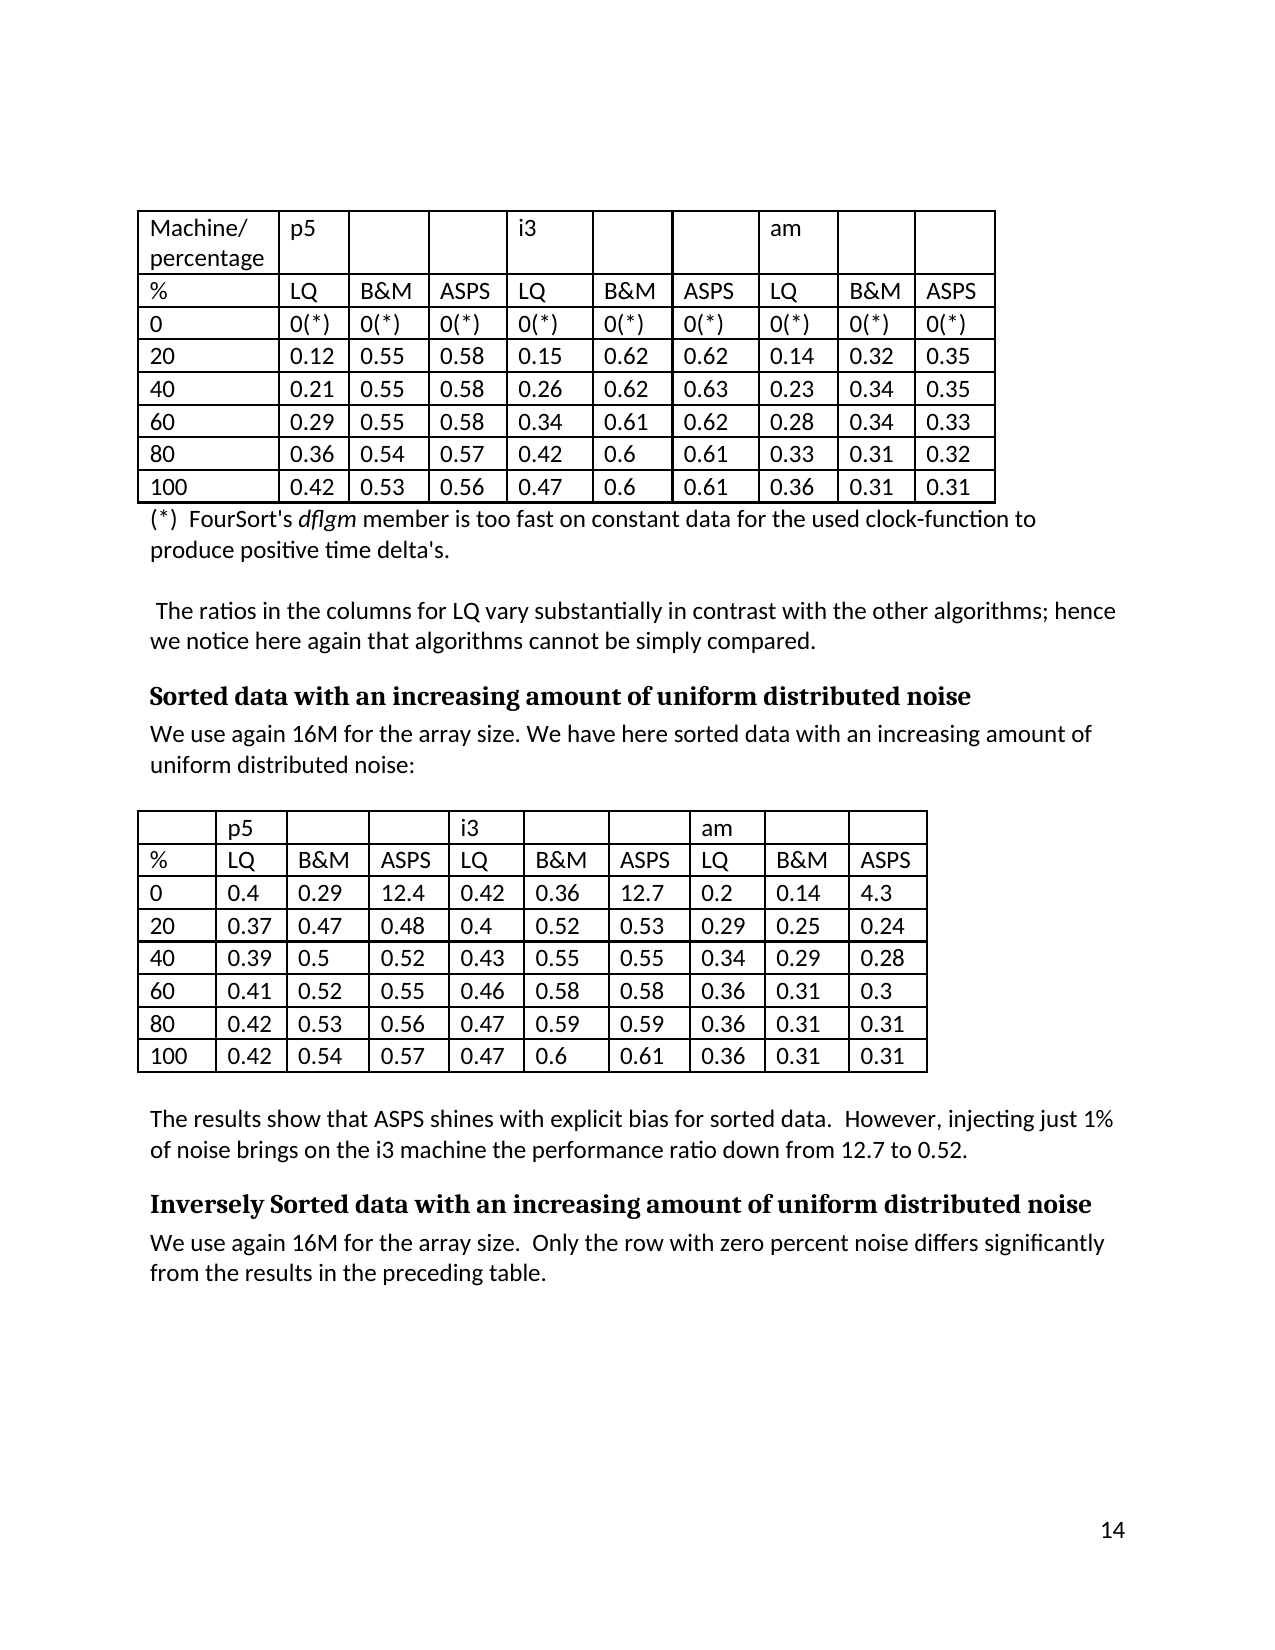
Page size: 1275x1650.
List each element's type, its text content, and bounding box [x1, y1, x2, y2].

table_cell 80 [139, 438, 278, 469]
text The results show that ASPS shines with explicit bias for sorted data. However, injecting just 1% of noise brings on the i3 machine the performance ratio down from 12.7 to 0.52. [150, 1103, 1125, 1164]
table_cell 0.31 [916, 471, 994, 501]
table_cell 0.57 [370, 1040, 448, 1071]
table_cell B&M [594, 275, 671, 306]
table_cell LQ [760, 275, 837, 306]
table_cell 12.7 [610, 877, 689, 908]
table_cell ASPS [610, 845, 689, 875]
table_cell 40 [139, 373, 278, 403]
table_cell 0(*) [594, 308, 671, 338]
table_cell 0.62 [594, 373, 671, 403]
table_cell 0.42 [450, 877, 523, 908]
table_cell 0.55 [350, 373, 428, 403]
table_cell 0.58 [430, 406, 506, 436]
table_cell 0.28 [760, 406, 837, 436]
text We use again 16M for the array size. Only the row with zero percent noise differs significantly from the results in the preceding table. [150, 1227, 1125, 1288]
table_cell 0.47 [450, 1008, 523, 1038]
table_header [350, 212, 428, 273]
table_cell 0.56 [370, 1008, 448, 1038]
table_header i3 [508, 212, 592, 273]
table_cell 0.47 [508, 471, 592, 501]
table_cell 0.48 [370, 910, 448, 940]
table_cell 80 [139, 1008, 215, 1038]
table_cell 0.59 [525, 1008, 608, 1038]
table_cell 0.62 [674, 340, 758, 371]
table_cell 0.62 [674, 406, 758, 436]
text (*) FourSort's dflgm member is too fast on constant data for the used clock-function to produce positive time delta's. [150, 503, 1125, 564]
table_cell 0(*) [916, 308, 994, 338]
table_cell 0.61 [610, 1040, 689, 1071]
table_cell LQ [450, 845, 523, 875]
table_cell 0.55 [350, 406, 428, 436]
table_cell 0.34 [839, 406, 914, 436]
table_cell 0.21 [280, 373, 348, 403]
table_cell 0.47 [288, 910, 368, 940]
table_cell 0.36 [760, 471, 837, 501]
table_cell 0.42 [508, 438, 592, 469]
table_cell 0(*) [839, 308, 914, 338]
table_cell 0.46 [450, 975, 523, 1006]
table_cell 0.12 [280, 340, 348, 371]
table_header [674, 212, 758, 273]
table_cell 0.32 [916, 438, 994, 469]
table_header [850, 812, 926, 843]
table_cell 0.55 [610, 943, 689, 973]
table_cell 0(*) [430, 308, 506, 338]
table_header [370, 812, 448, 843]
table_header [766, 812, 848, 843]
table_cell 0.55 [350, 340, 428, 371]
table_cell 0.53 [610, 910, 689, 940]
table_cell 0.41 [217, 975, 286, 1006]
table_cell LQ [280, 275, 348, 306]
table_cell 0.28 [850, 943, 926, 973]
table_cell 0(*) [350, 308, 428, 338]
table_cell ASPS [916, 275, 994, 306]
table_cell 0.53 [288, 1008, 368, 1038]
table_cell 0.63 [674, 373, 758, 403]
table_header [525, 812, 608, 843]
subtitle Inversely Sorted data with an increasing amount of uniform distributed noise [150, 1189, 1125, 1221]
table_cell % [139, 275, 278, 306]
table_cell 0.39 [217, 943, 286, 973]
table_cell 0.14 [766, 877, 848, 908]
table_cell ASPS [850, 845, 926, 875]
table_cell 0.58 [430, 340, 506, 371]
table_cell 0.42 [280, 471, 348, 501]
table_cell ASPS [370, 845, 448, 875]
table_cell 0.58 [610, 975, 689, 1006]
table_cell 0.32 [839, 340, 914, 371]
table_cell 0.43 [450, 943, 523, 973]
table_cell 0.52 [288, 975, 368, 1006]
table_cell 0.37 [217, 910, 286, 940]
table_cell 0(*) [280, 308, 348, 338]
table_cell 0.42 [217, 1008, 286, 1038]
table_cell 60 [139, 406, 278, 436]
table_cell B&M [525, 845, 608, 875]
table_cell LQ [691, 845, 764, 875]
table_cell 60 [139, 975, 215, 1006]
table_cell 0.29 [766, 943, 848, 973]
table_cell 0.24 [850, 910, 926, 940]
table_header i3 [450, 812, 523, 843]
table_cell 100 [139, 471, 278, 501]
table_header [839, 212, 914, 273]
table_cell 0(*) [508, 308, 592, 338]
table_cell 0.31 [839, 438, 914, 469]
table_header p5 [217, 812, 286, 843]
table_cell 0.33 [760, 438, 837, 469]
table_cell 0.62 [594, 340, 671, 371]
table_cell 0 [139, 308, 278, 338]
table_cell 0.31 [766, 975, 848, 1006]
table_header [610, 812, 689, 843]
table_cell 0.53 [350, 471, 428, 501]
table_header am [691, 812, 764, 843]
table_cell 0.42 [217, 1040, 286, 1071]
table_cell 0.31 [839, 471, 914, 501]
table_cell 0.36 [691, 975, 764, 1006]
table_cell LQ [217, 845, 286, 875]
table_cell B&M [766, 845, 848, 875]
table_header [594, 212, 671, 273]
table_cell B&M [288, 845, 368, 875]
table_cell B&M [839, 275, 914, 306]
table_cell 0.6 [525, 1040, 608, 1071]
table_cell 0.26 [508, 373, 592, 403]
table_cell 0.55 [525, 943, 608, 973]
table_cell 0.6 [594, 438, 671, 469]
text The ratios in the columns for LQ vary substantially in contrast with the other algorithms; hence we notice here again that algorithms cannot be simply compared. [150, 595, 1125, 656]
table_cell 0.3 [850, 975, 926, 1006]
table_cell 0.36 [280, 438, 348, 469]
text We use again 16M for the array size. We have here sorted data with an increasing amount of uniform distributed noise: [150, 718, 1125, 779]
table_cell 0.47 [450, 1040, 523, 1071]
table_cell 40 [139, 943, 215, 973]
table_cell 12.4 [370, 877, 448, 908]
table_cell ASPS [674, 275, 758, 306]
table_cell 0(*) [674, 308, 758, 338]
table_header [288, 812, 368, 843]
table_cell LQ [508, 275, 592, 306]
table_cell 0.55 [370, 975, 448, 1006]
table_cell 0.57 [430, 438, 506, 469]
table_cell 20 [139, 910, 215, 940]
table_cell 0 [139, 877, 215, 908]
table_cell 0.36 [691, 1008, 764, 1038]
table_header Machine/ percentage [139, 212, 278, 273]
table_cell 0.58 [430, 373, 506, 403]
table_cell 0.31 [766, 1008, 848, 1038]
table_cell 0.29 [280, 406, 348, 436]
table_header [139, 812, 215, 843]
table_cell 0.15 [508, 340, 592, 371]
table_cell % [139, 845, 215, 875]
table_header am [760, 212, 837, 273]
table_cell 0.34 [691, 943, 764, 973]
table_cell 0.33 [916, 406, 994, 436]
table_cell 4.3 [850, 877, 926, 908]
table_cell 0.2 [691, 877, 764, 908]
table_cell 0.59 [610, 1008, 689, 1038]
table_cell 100 [139, 1040, 215, 1071]
table_cell 0.34 [508, 406, 592, 436]
table_header p5 [280, 212, 348, 273]
table_cell 0.6 [594, 471, 671, 501]
table_header [916, 212, 994, 273]
table_cell 0.4 [450, 910, 523, 940]
table_cell 0.29 [691, 910, 764, 940]
table_cell 0.31 [850, 1040, 926, 1071]
table_cell 0.61 [674, 438, 758, 469]
table_cell 0.29 [288, 877, 368, 908]
table_cell 0.58 [525, 975, 608, 1006]
table_cell 0.54 [350, 438, 428, 469]
table_cell 0.35 [916, 373, 994, 403]
table_cell 0.56 [430, 471, 506, 501]
table_cell 0.31 [850, 1008, 926, 1038]
table_cell 20 [139, 340, 278, 371]
table_cell 0.23 [760, 373, 837, 403]
table_cell 0.61 [674, 471, 758, 501]
table_cell 0.36 [691, 1040, 764, 1071]
table_cell 0.61 [594, 406, 671, 436]
table_cell 0.34 [839, 373, 914, 403]
table_cell 0.36 [525, 877, 608, 908]
table_cell 0.52 [370, 943, 448, 973]
table_cell 0.54 [288, 1040, 368, 1071]
table_header [430, 212, 506, 273]
table_cell 0(*) [760, 308, 837, 338]
table_cell B&M [350, 275, 428, 306]
table_cell 0.52 [525, 910, 608, 940]
table_cell 0.4 [217, 877, 286, 908]
table_cell ASPS [430, 275, 506, 306]
table_cell 0.31 [766, 1040, 848, 1071]
table_cell 0.5 [288, 943, 368, 973]
table_cell 0.14 [760, 340, 837, 371]
subtitle Sorted data with an increasing amount of uniform distributed noise [150, 681, 1125, 712]
table_cell 0.35 [916, 340, 994, 371]
table_cell 0.25 [766, 910, 848, 940]
